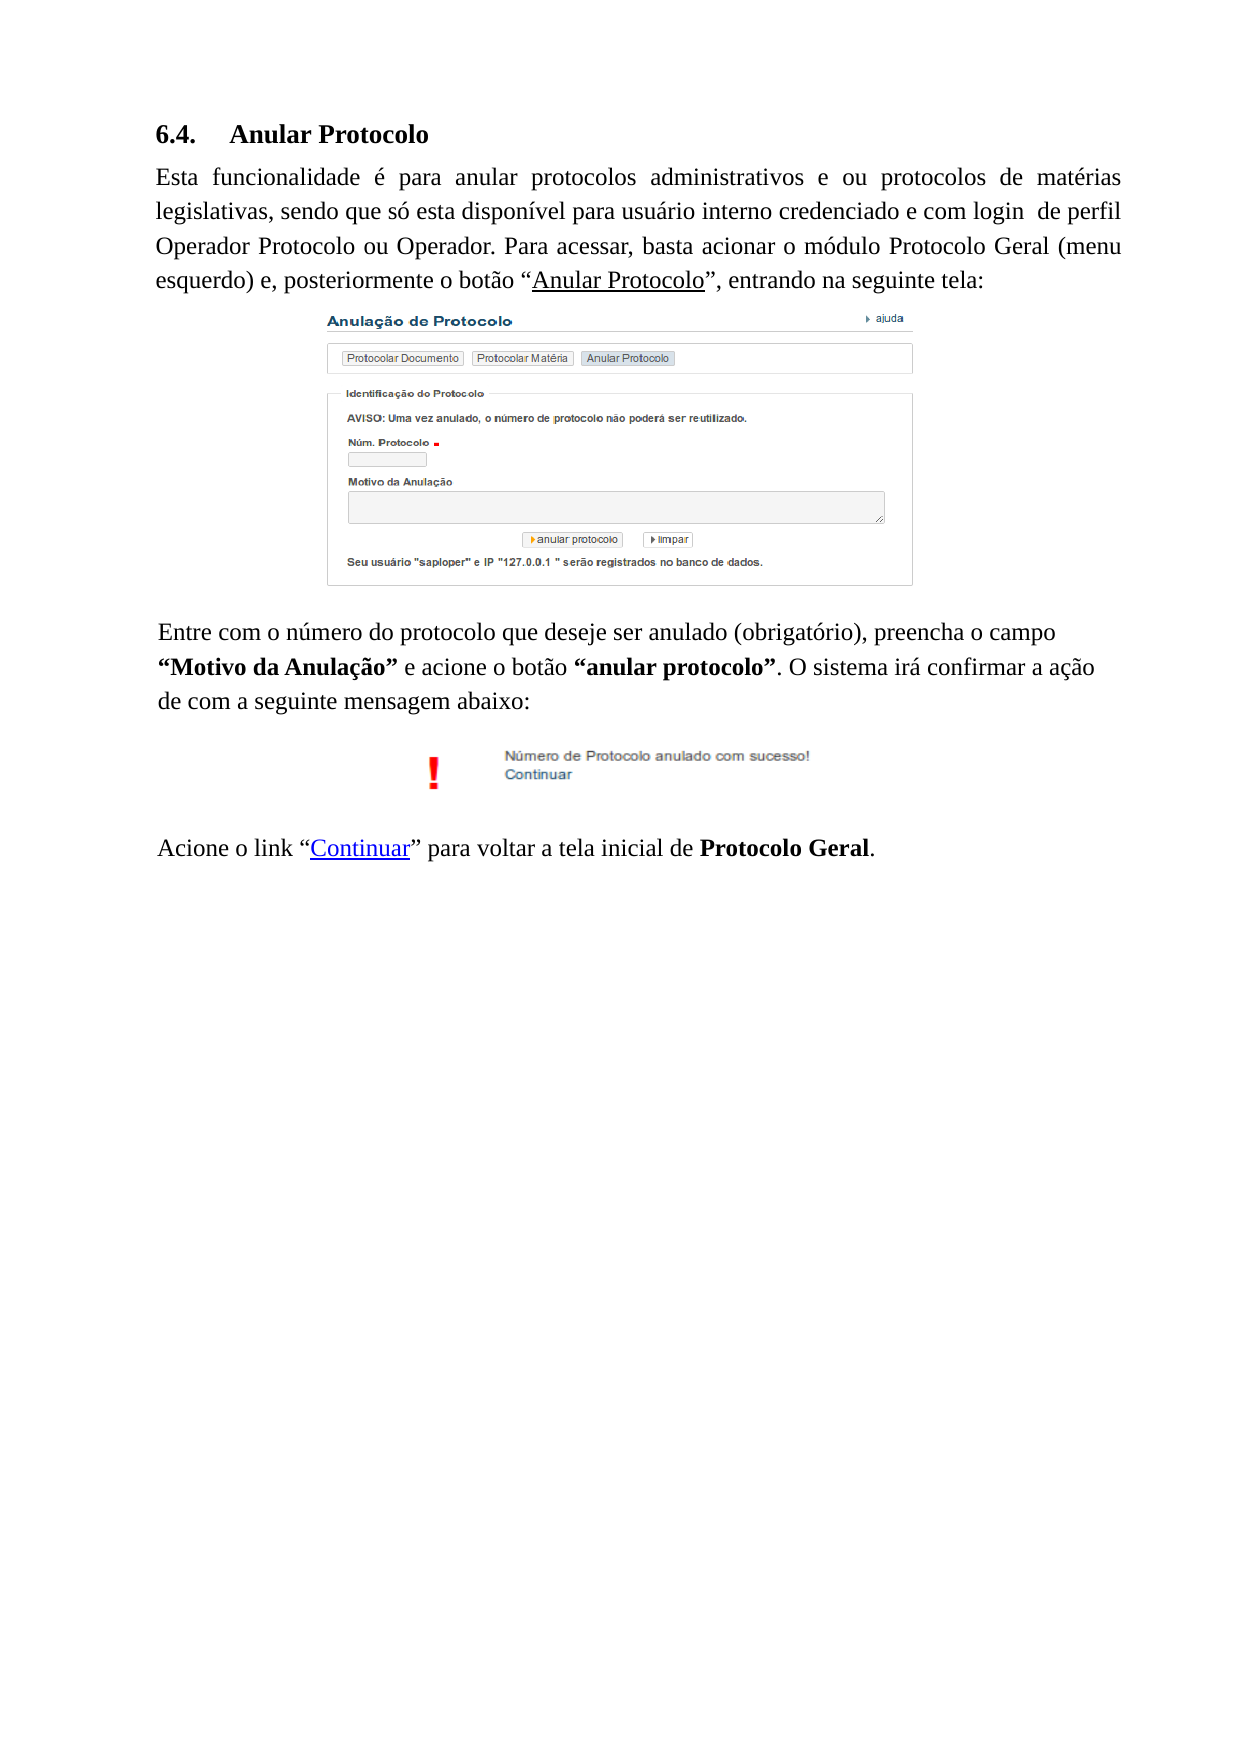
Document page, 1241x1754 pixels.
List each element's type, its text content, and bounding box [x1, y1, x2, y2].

picture [416, 735, 825, 815]
text Entre com o número do protocolo que deseje ser anulado (obrigatório), preencha o campo “Motivo da Anulação” e acione o botão “anular protocolo”. O sistema irá confirmar a ação de com a seguinte mensagem abaixo: [158, 617, 1122, 715]
subtitle 6.4. Anular Protocolo [155, 118, 1122, 149]
text Acione o link “Continuar” para voltar a tela inicial de Protocolo Geral. [157, 833, 1122, 862]
picture [323, 312, 917, 588]
text Esta funcionalidade é para anular protocolos administrativos e ou protocolos de matérias legislativas, sendo que só esta disponível para usuário interno credenciado e com login de perfil Operador Protocolo ou Operador. Para acessar, basta acionar o módulo Protocolo Geral (menu esquerdo) e, posteriormente o botão “Anular Protocolo”, entrando na seguinte tela: [155, 162, 1122, 294]
